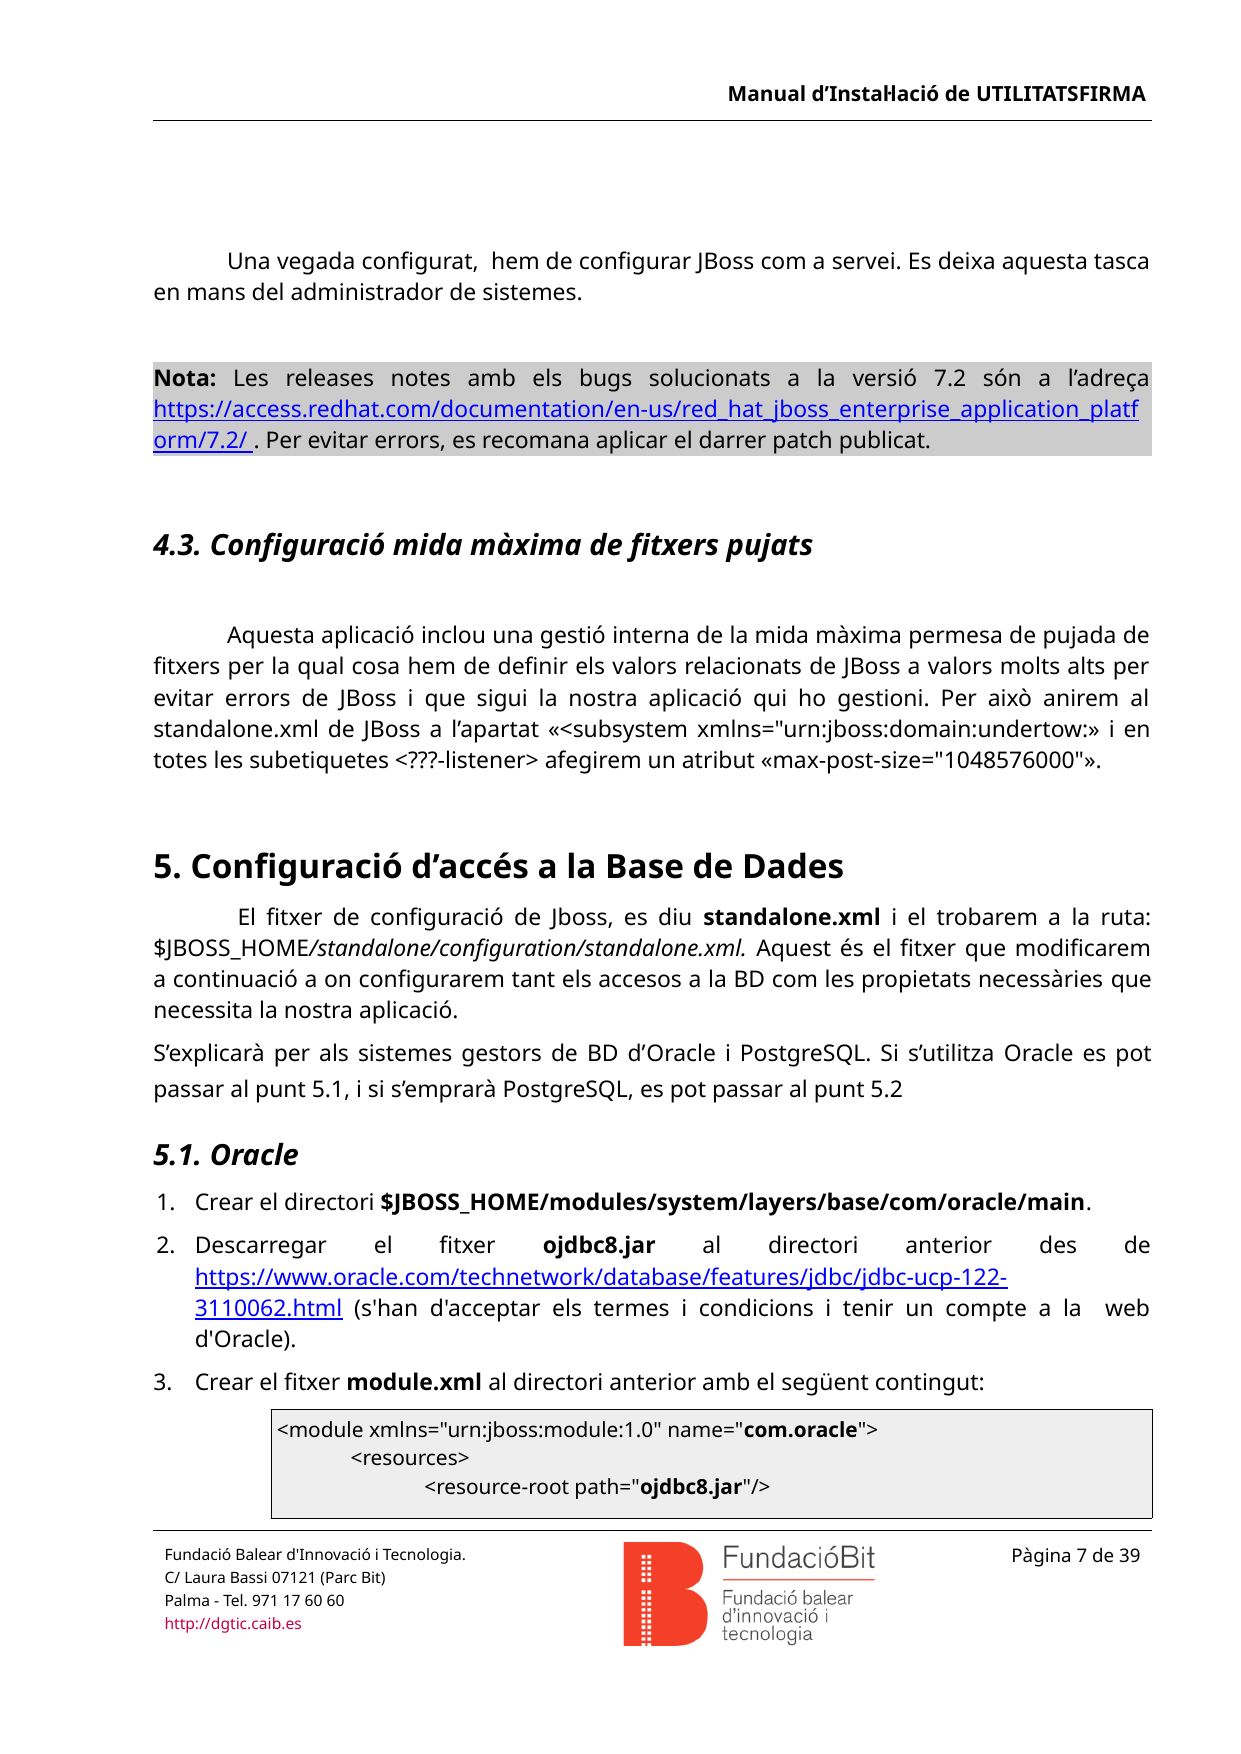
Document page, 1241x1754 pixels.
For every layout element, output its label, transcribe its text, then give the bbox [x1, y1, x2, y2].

subtitle Configuració d’accés a la Base de Dades [153, 843, 1152, 889]
table_header <module xmlns="urn:jboss:module:1.0" name="com.oracle"> <resources> <resource-root path="ojdbc8.jar"/> [272, 1410, 1152, 1518]
text Una vegada configurat, hem de configurar JBoss com a servei. Es deixa aquesta tasca en mans del administrador de sistemes. [153, 245, 1152, 307]
list Crear el fitxer module.xml al directori anterior amb el següent contingut: [153, 1366, 1152, 1397]
subtitle Oracle [153, 1134, 1152, 1174]
list Descarregar el fitxer ojdbc8.jar al directori anterior des de https://www.oracle.com/technetwork/database/features/jdbc/jdbc-ucp-122-3110062.html (s'han d'acceptar els termes i condicions i tenir un compte a la web d'Oracle). [156, 1229, 1152, 1354]
text Nota: Les releases notes amb els bugs solucionats a la versió 7.2 són a l’adreça https://access.redhat.com/documentation/en-us/red_hat_jboss_enterprise_application_platform/7.2/ . Per evitar errors, es recomana aplicar el darrer patch publicat. [153, 362, 1152, 456]
list Crear el directori $JBOSS_HOME/modules/system/layers/base/com/oracle/main. [156, 1186, 1152, 1217]
text S’explicarà per als sistemes gestors de BD d’Oracle i PostgreSQL. Si s’utilitza Oracle es pot passar al punt 5.1, i si s’emprarà PostgreSQL, es pot passar al punt 5.2 [153, 1037, 1152, 1104]
text El fitxer de configuració de Jboss, es diu standalone.xml i el trobarem a la ruta: $JBOSS_HOME/standalone/configuration/standalone.xml. Aquest és el fitxer que modificarem a continuació a on configurarem tant els accesos a la BD com les propietats necessàries que necessita la nostra aplicació. [153, 900, 1152, 1025]
subtitle Configuració mida màxima de fitxers pujats [153, 524, 1152, 563]
picture [623, 1542, 875, 1646]
text Aquesta aplicació inclou una gestió interna de la mida màxima permesa de pujada de fitxers per la qual cosa hem de definir els valors relacionats de JBoss a valors molts alts per evitar errors de JBoss i que sigui la nostra aplicació qui ho gestioni. Per això anirem al standalone.xml de JBoss a l’apartat «<subsystem xmlns="urn:jboss:domain:undertow:» i en totes les subetiquetes <???-listener> afegirem un atribut «max-post-size="1048576000"». [153, 619, 1152, 775]
